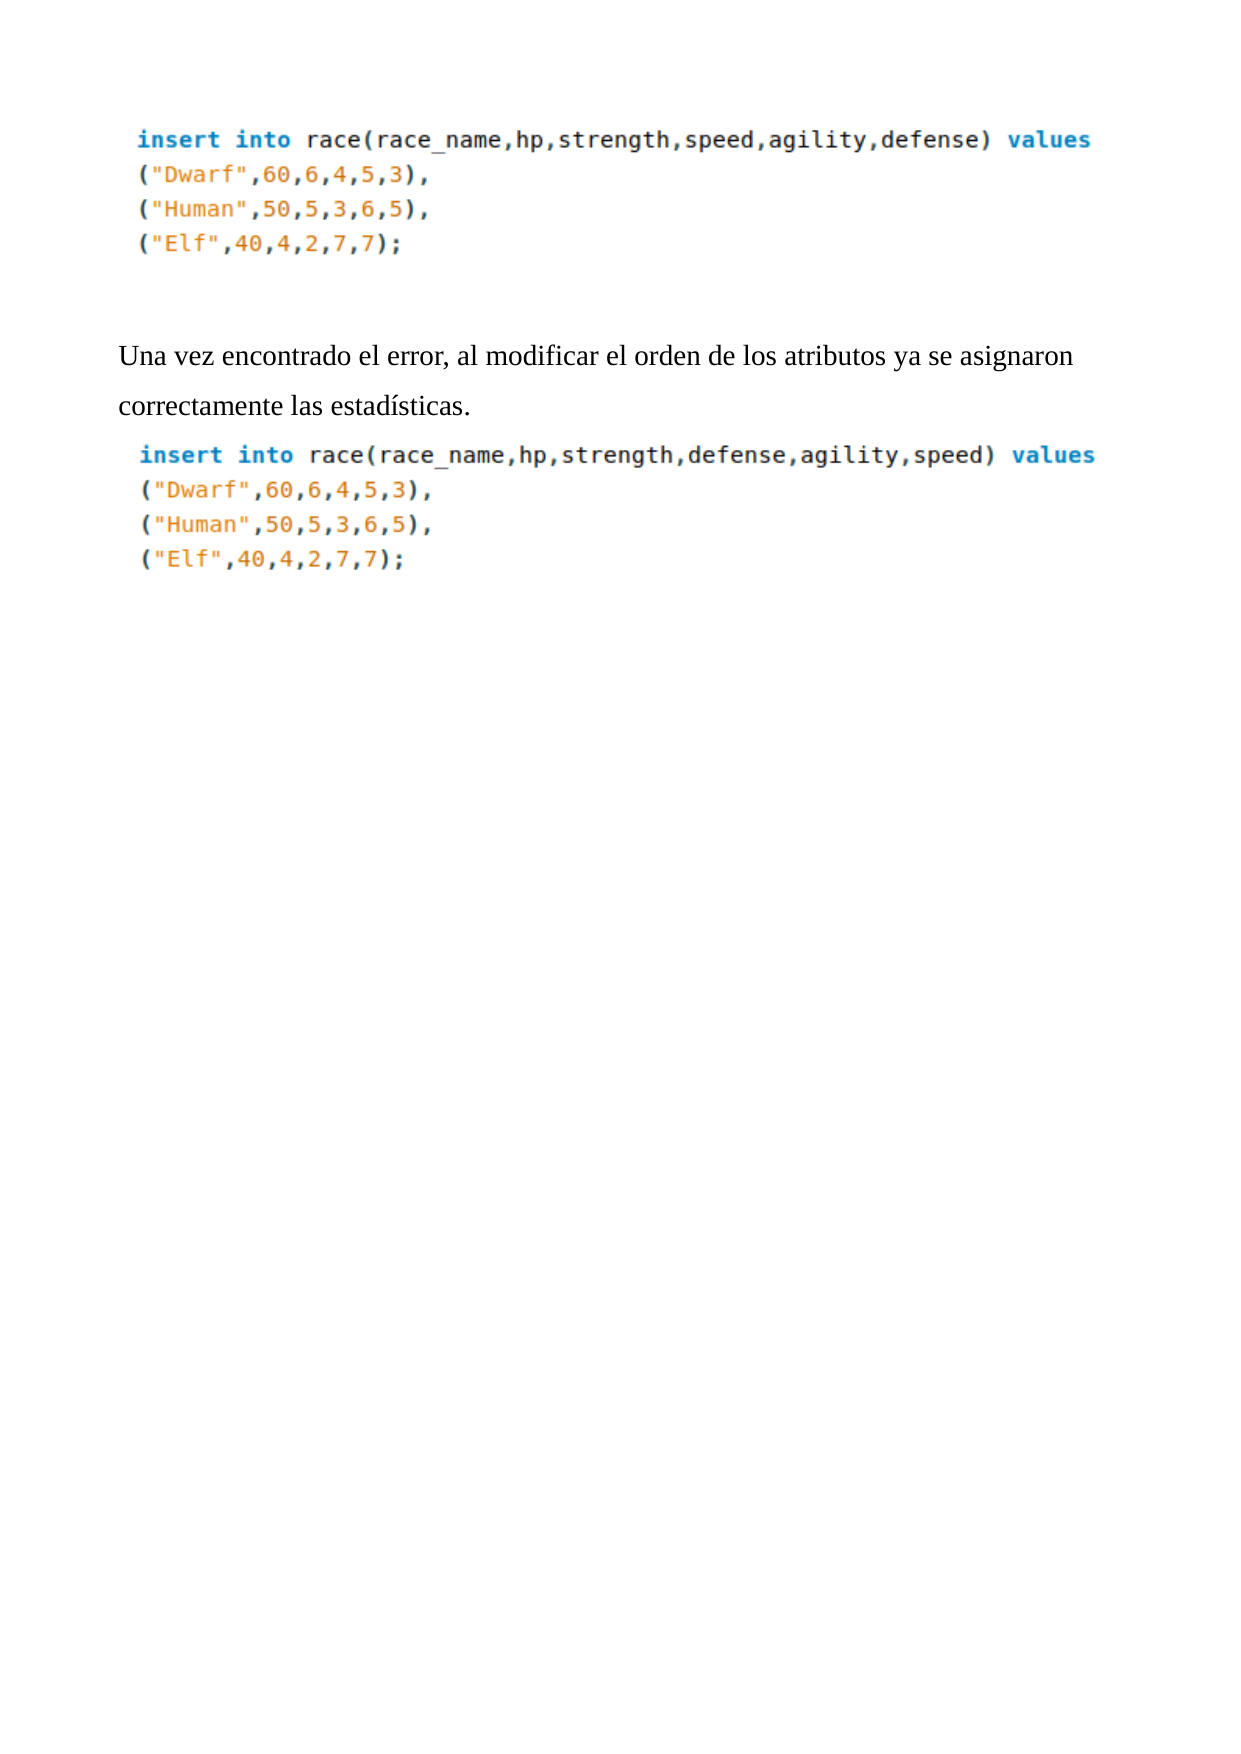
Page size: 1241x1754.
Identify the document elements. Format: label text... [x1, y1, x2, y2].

text Una vez encontrado el error, al modificar el orden de los atributos ya se asignaron correctamente las estadísticas. [118, 338, 1122, 422]
picture [118, 118, 1123, 267]
picture [136, 438, 1104, 581]
